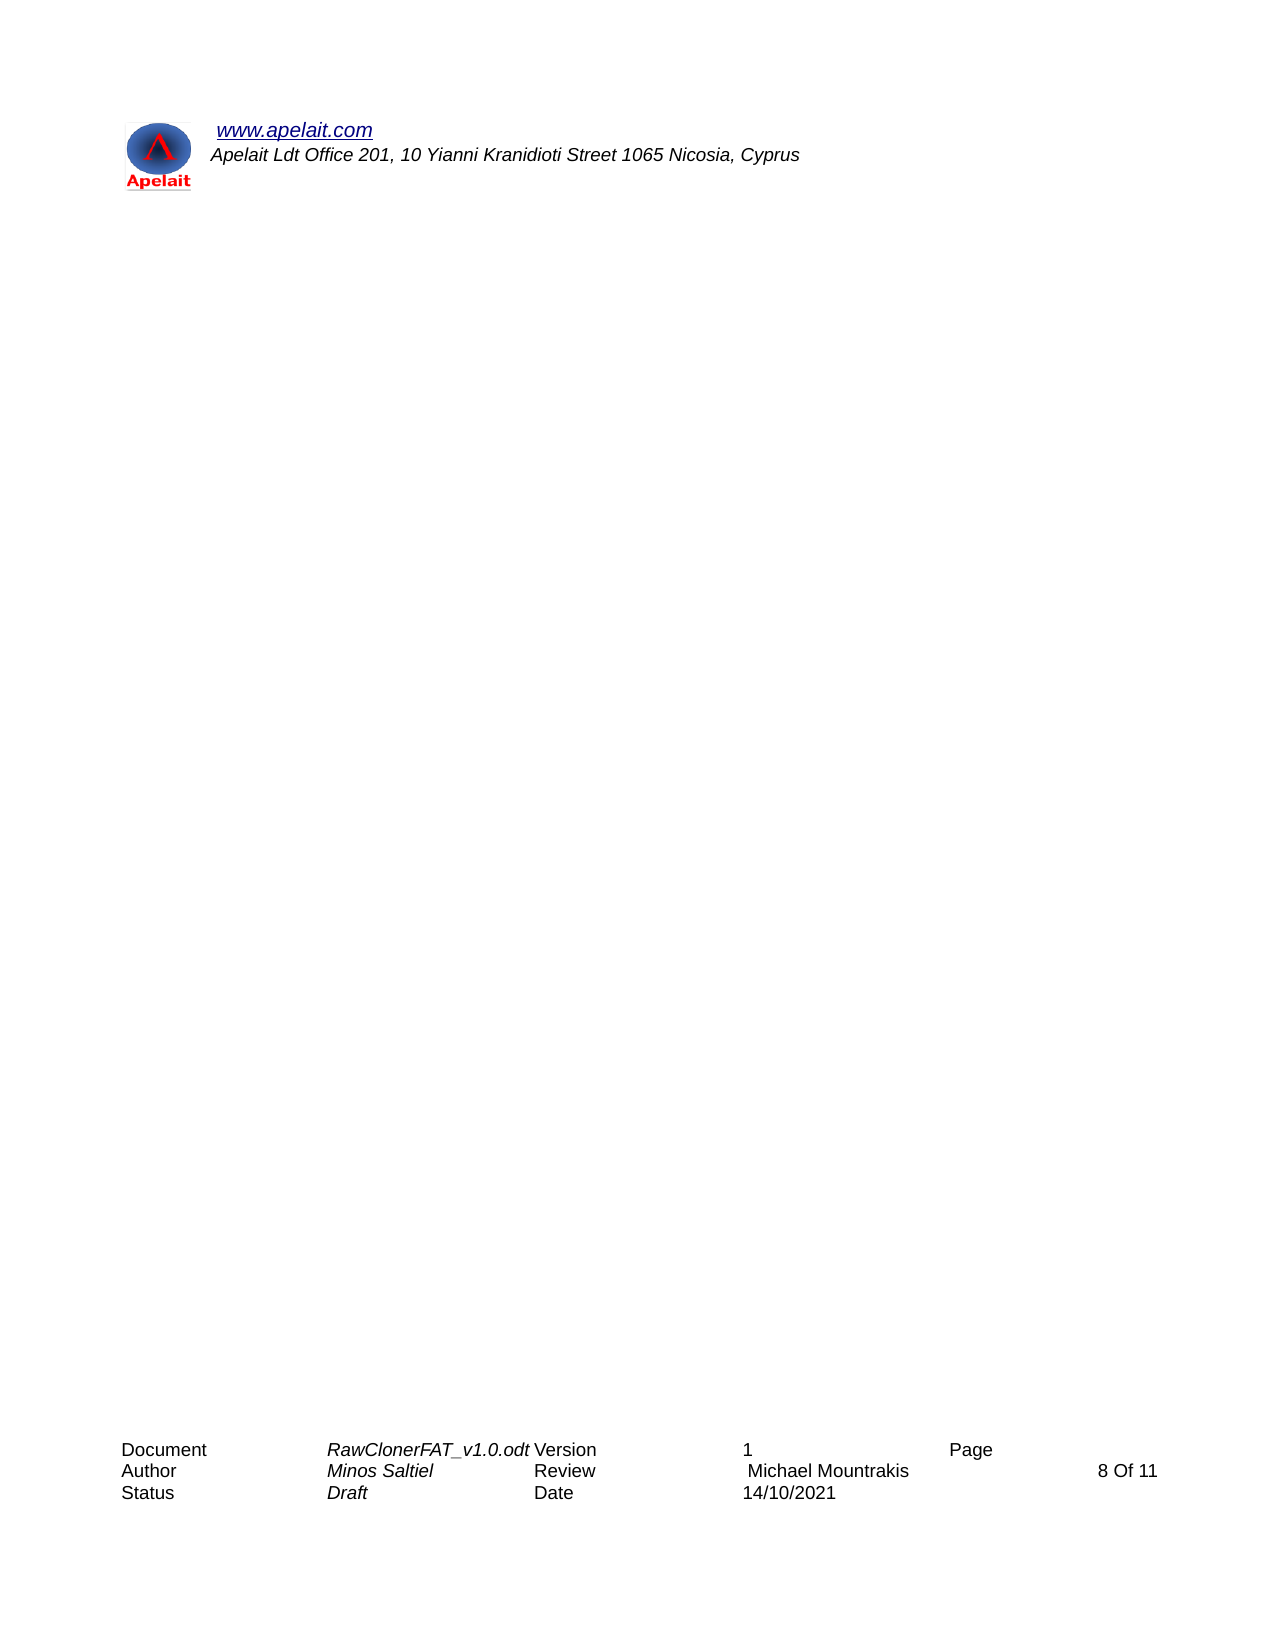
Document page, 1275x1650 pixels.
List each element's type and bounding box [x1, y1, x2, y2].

picture [124, 122, 191, 191]
